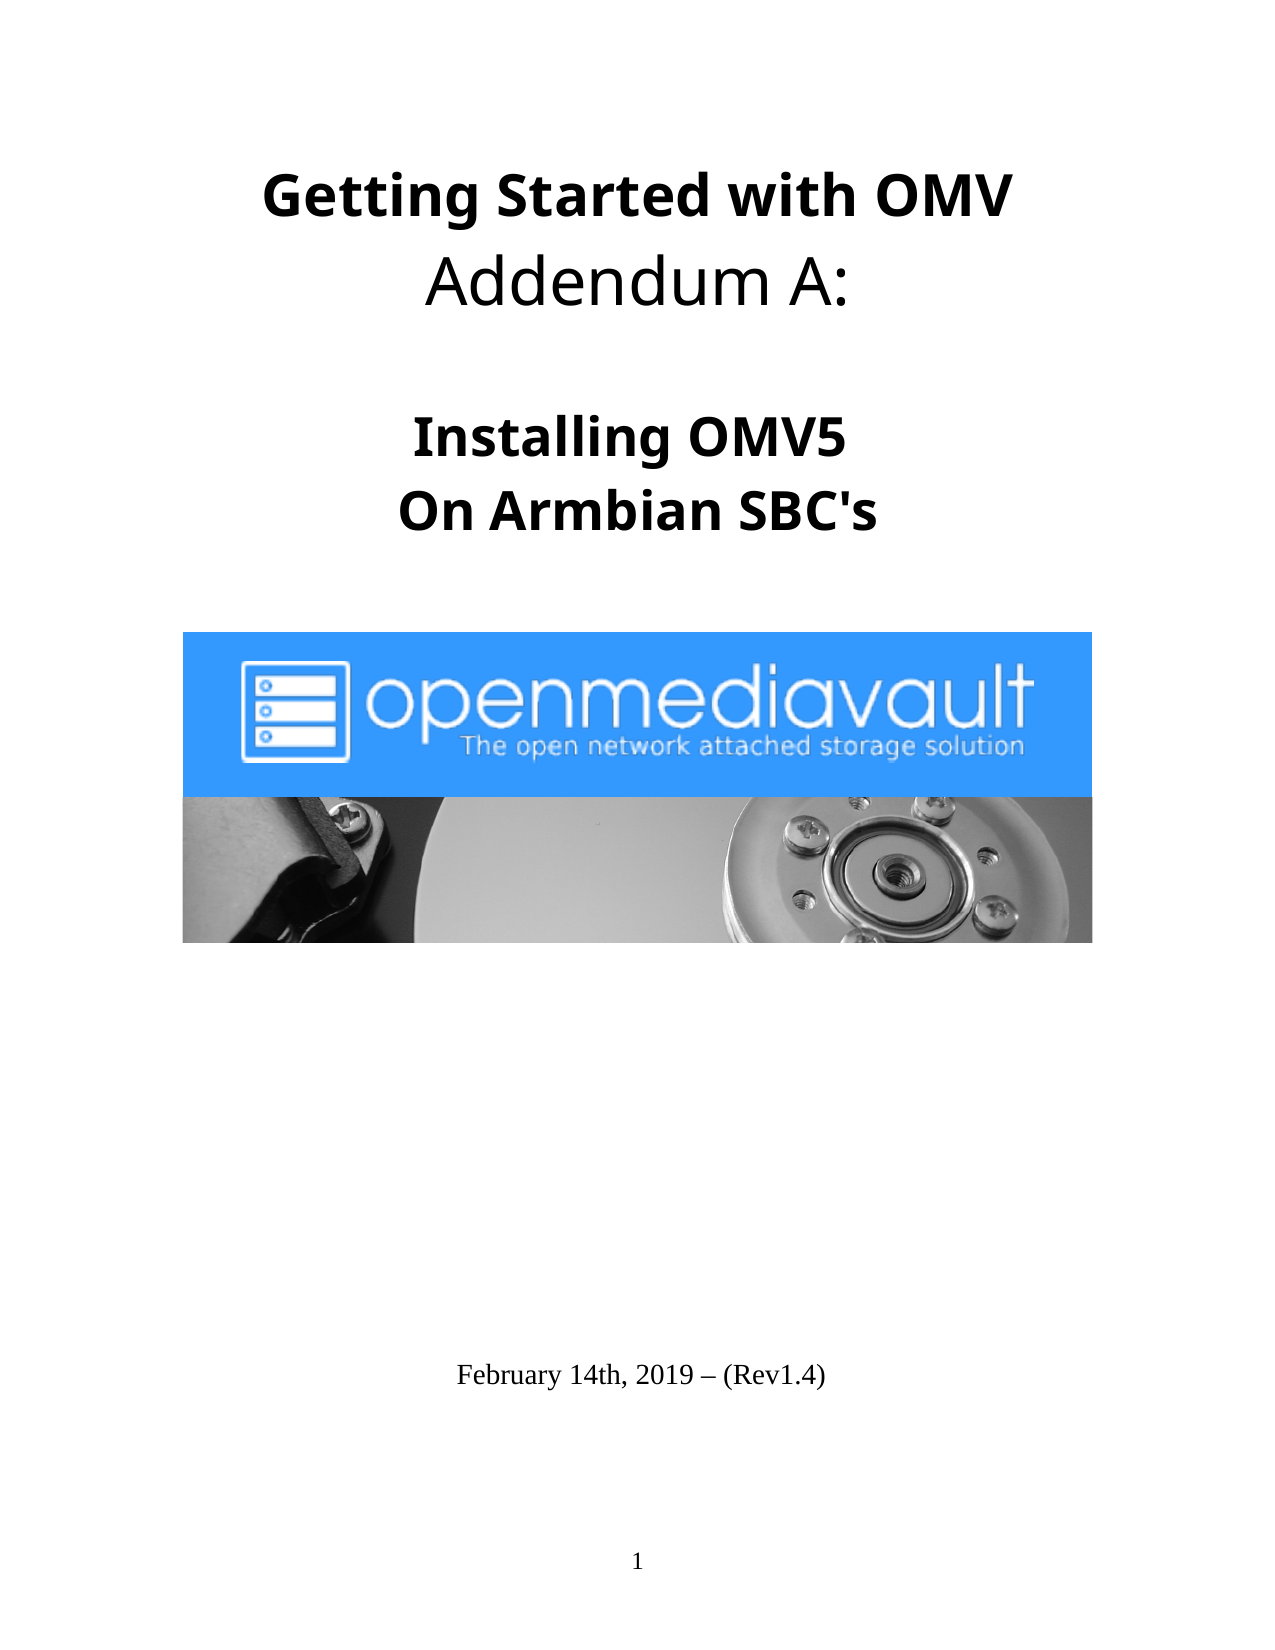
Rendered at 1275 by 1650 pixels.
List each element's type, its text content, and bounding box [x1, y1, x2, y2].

picture [182, 797, 1093, 943]
text February 14th, 2019 – (Rev1.4) [75, 1357, 1200, 1391]
picture [241, 661, 1034, 763]
text Addendum A: [75, 234, 1200, 325]
text Getting Started with OMV [75, 154, 1200, 234]
text Installing OMV5 On Armbian SBC's [75, 398, 1200, 546]
